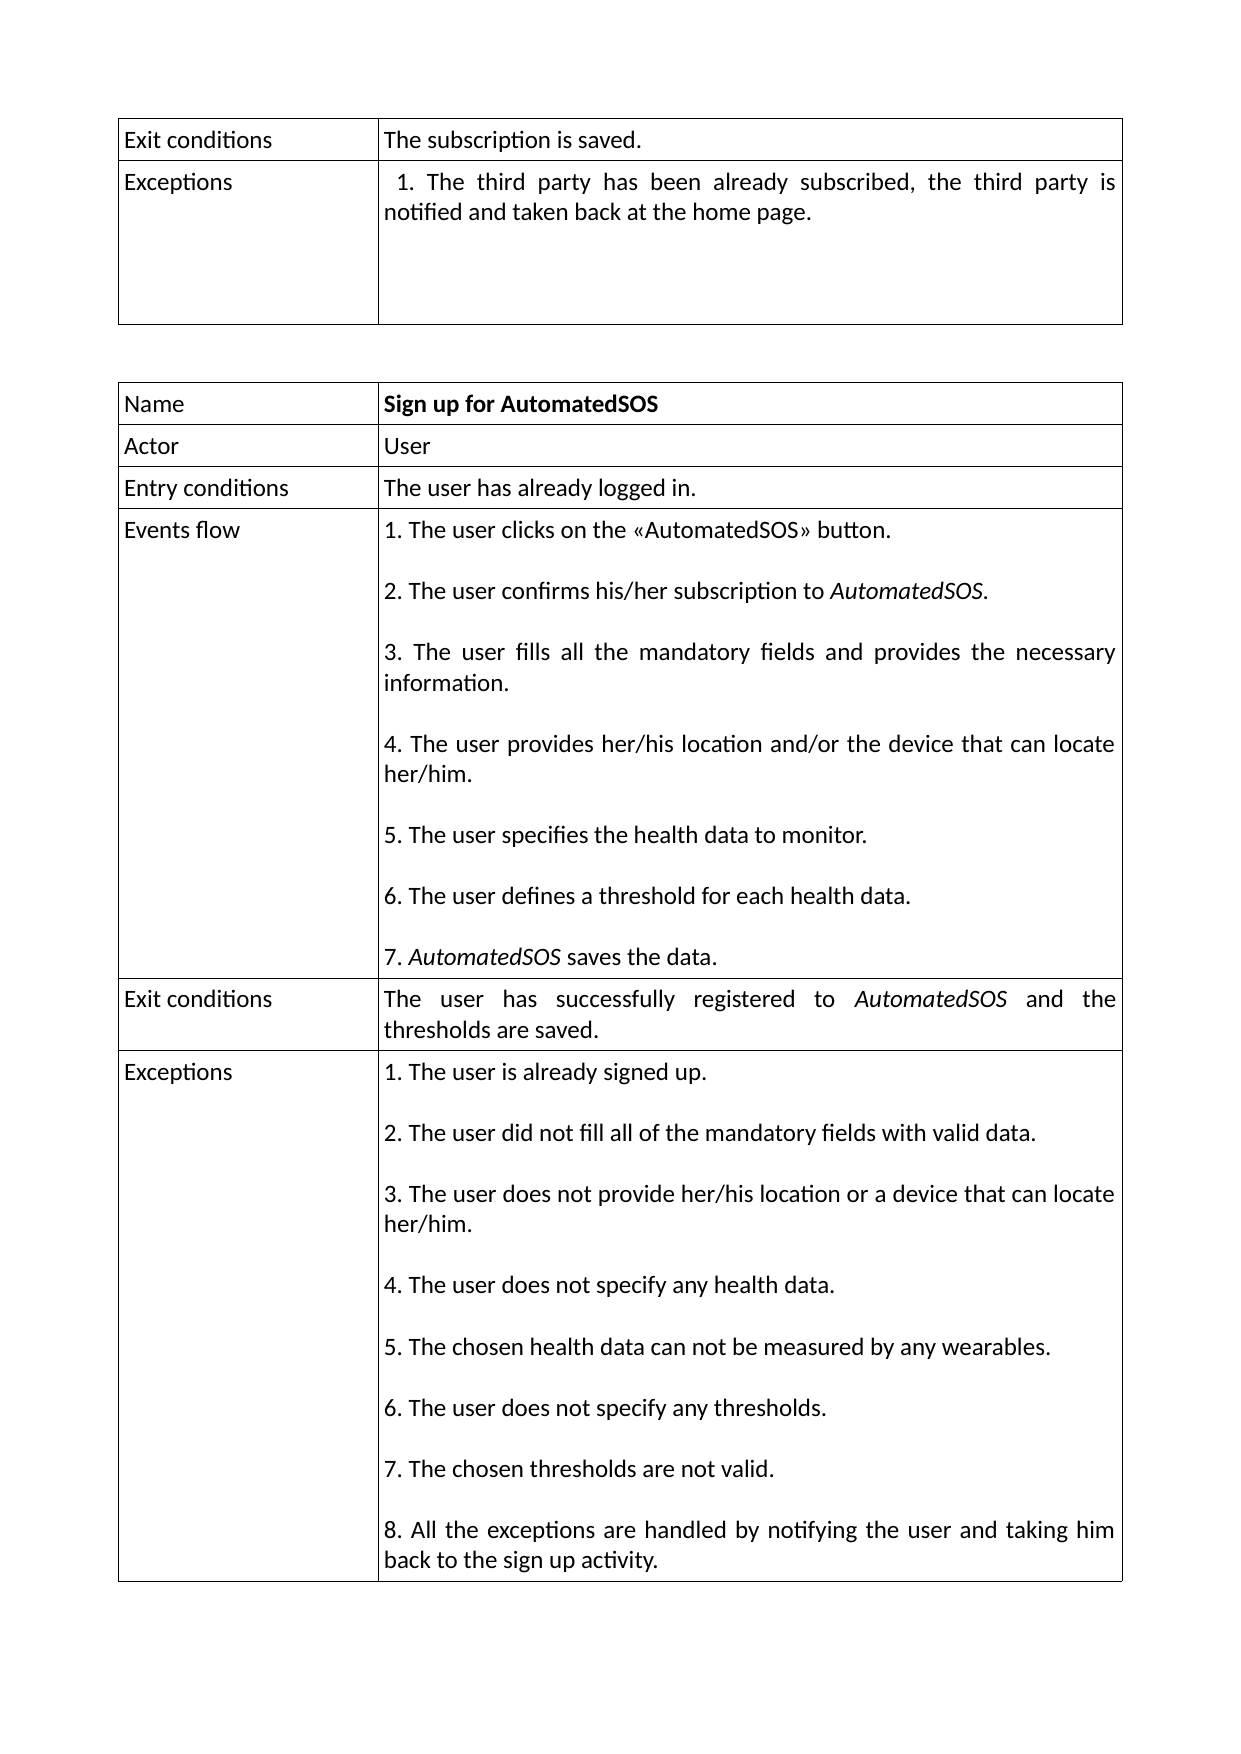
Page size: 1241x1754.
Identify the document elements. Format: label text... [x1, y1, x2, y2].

table_header Name [119, 383, 378, 424]
table_cell The user has already logged in. [379, 467, 1122, 508]
table_cell User [379, 425, 1122, 466]
table_cell 1. The third party has been already subscribed, the third party is notified and taken back at the home page. [379, 161, 1122, 324]
table_header Sign up for AutomatedSOS [379, 383, 1122, 424]
table_cell Entry conditions [119, 467, 378, 508]
table_cell 1. The user clicks on the «AutomatedSOS» button. 2. The user confirms his/her subscription to AutomatedSOS. 3. The user fills all the mandatory fields and provides the necessary information. 4. The user provides her/his location and/or the device that can locate her/him. 5. The user specifies the health data to monitor. 6. The user defines a threshold for each health data. 7. AutomatedSOS saves the data. [379, 509, 1122, 978]
table_cell Exit conditions [119, 979, 378, 1050]
table_cell 1. The user is already signed up. 2. The user did not fill all of the mandatory fields with valid data. 3. The user does not provide her/his location or a device that can locate her/him. 4. The user does not specify any health data. 5. The chosen health data can not be measured by any wearables. 6. The user does not specify any thresholds. 7. The chosen thresholds are not valid. 8. All the exceptions are handled by notifying the user and taking him back to the sign up activity. [379, 1051, 1122, 1581]
table_cell Exceptions [119, 1051, 378, 1581]
table_cell Exit conditions [119, 119, 378, 160]
table_cell Exceptions [119, 161, 378, 324]
table_cell Actor [119, 425, 378, 466]
table_cell Events flow [119, 509, 378, 978]
table_cell The subscription is saved. [379, 119, 1122, 160]
table_cell The user has successfully registered to AutomatedSOS and the thresholds are saved. [379, 979, 1122, 1050]
